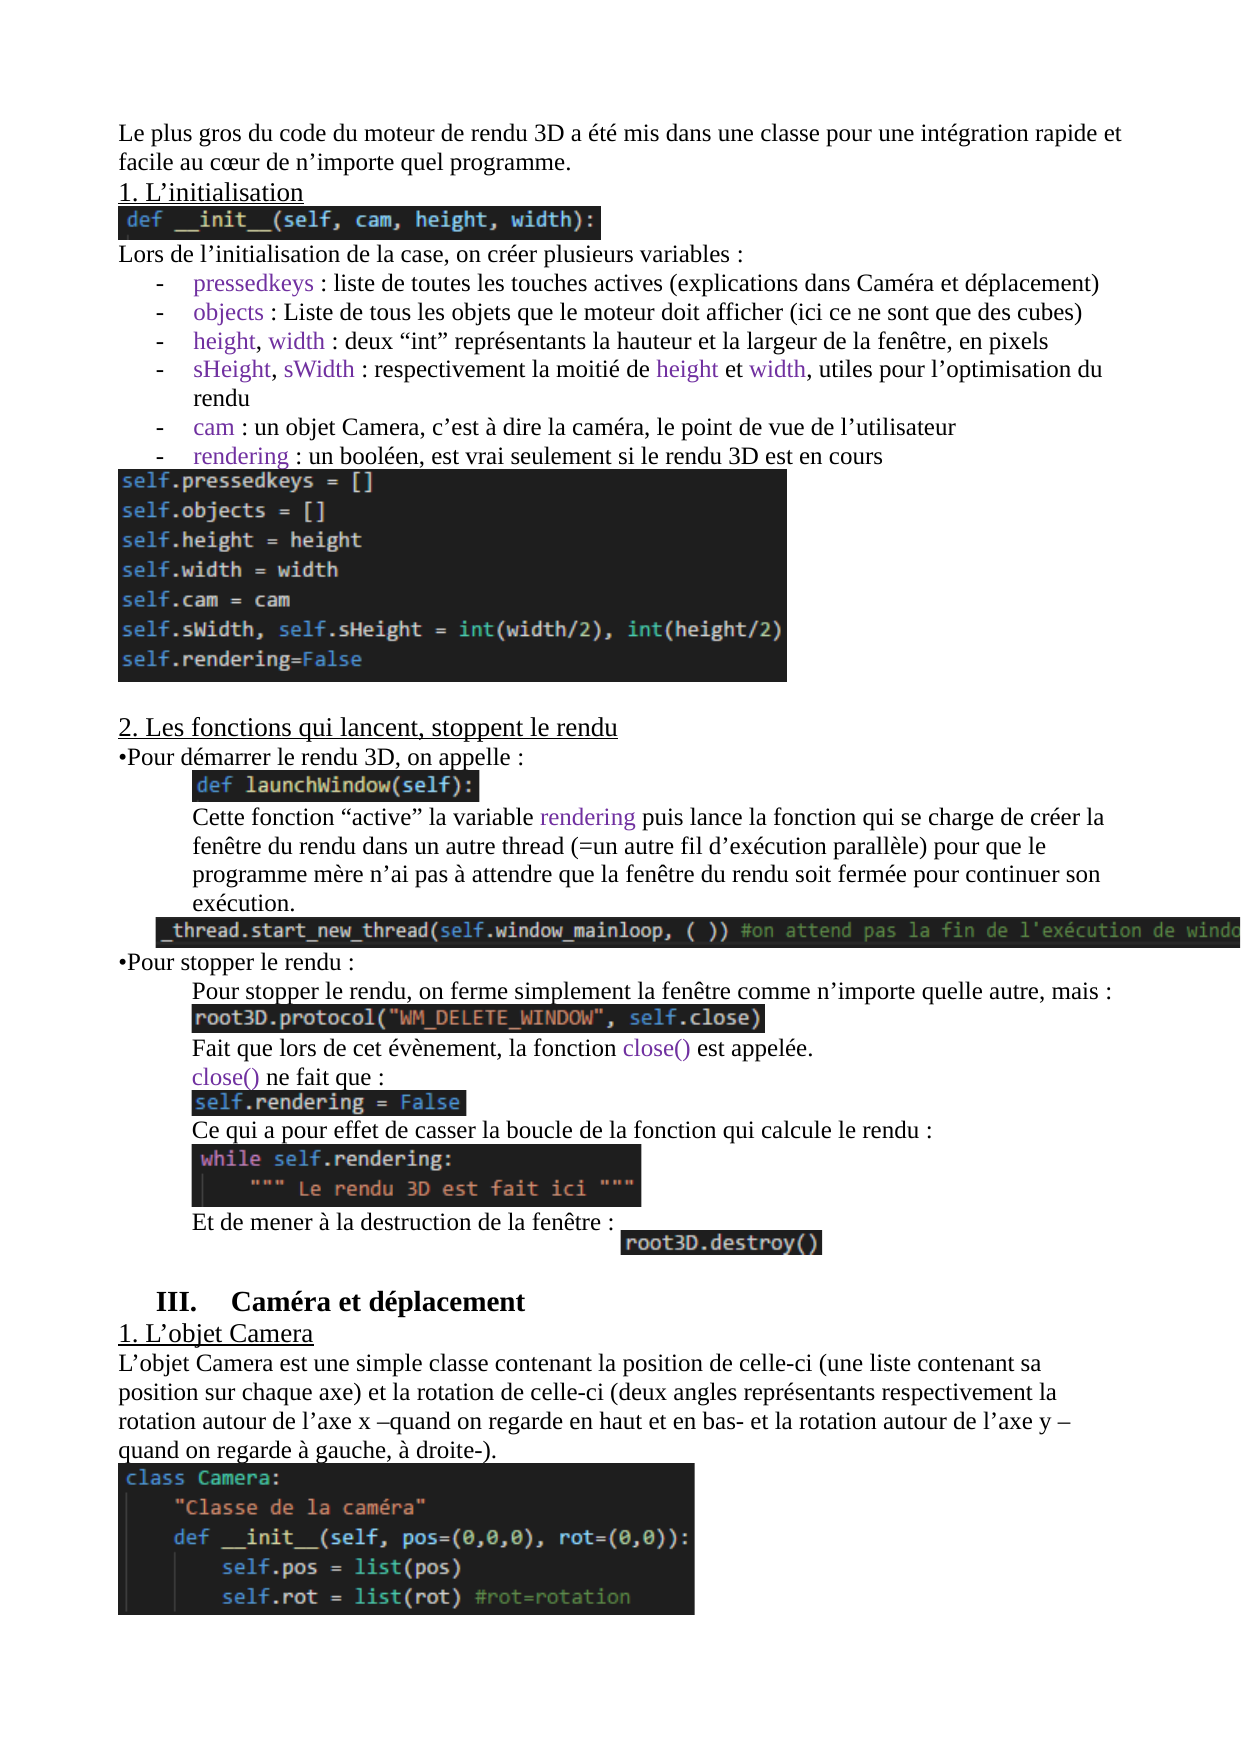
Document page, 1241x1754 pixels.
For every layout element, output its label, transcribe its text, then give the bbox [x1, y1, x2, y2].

list rendering : un booléen, est vrai seulement si le rendu 3D est en cours [156, 441, 1122, 469]
list Caméra et déplacement [156, 1284, 1122, 1317]
text 1. L’objet Camera [118, 1317, 1122, 1348]
text Ce qui a pour effet de casser la boucle de la fonction qui calcule le rendu : [192, 1115, 1122, 1144]
list pressedkeys : liste de toutes les touches actives (explications dans Caméra et déplacement) [156, 268, 1122, 297]
list sHeight, sWidth : respectivement la moitié de height et width, utiles pour l’optimisation du rendu [156, 354, 1122, 412]
text Le plus gros du code du moteur de rendu 3D a été mis dans une classe pour une intégration rapide et facile au cœur de n’importe quel programme. [118, 118, 1122, 176]
text •Pour démarrer le rendu 3D, on appelle : [118, 742, 1122, 771]
text 1. L’initialisation [118, 176, 1122, 207]
text close() ne fait que : [192, 1062, 1122, 1090]
text Fait que lors de cet évènement, la fonction close() est appelée. [192, 1033, 1122, 1062]
list height, width : deux “int” représentants la hauteur et la largeur de la fenêtre, en pixels [156, 326, 1122, 354]
list objects : Liste de tous les objets que le moteur doit afficher (ici ce ne sont que des cubes) [156, 297, 1122, 326]
list cam : un objet Camera, c’est à dire la caméra, le point de vue de l’utilisateur [156, 412, 1122, 441]
text 2. Les fonctions qui lancent, stoppent le rendu [118, 711, 1122, 742]
text Cette fonction “active” la variable rendering puis lance la fonction qui se charge de créer la fenêtre du rendu dans un autre thread (=un autre fil d’exécution parallèle) pour que le programme mère n’ai pas à attendre que la fenêtre du rendu soit fermée pour continuer son exécution. [192, 802, 1122, 917]
text •Pour stopper le rendu : [118, 947, 1122, 976]
text Et de mener à la destruction de la fenêtre : [192, 1207, 1122, 1255]
text Pour stopper le rendu, on ferme simplement la fenêtre comme n’importe quelle autre, mais : [192, 976, 1122, 1033]
text L’objet Camera est une simple classe contenant la position de celle-ci (une liste contenant sa position sur chaque axe) et la rotation de celle-ci (deux angles représentants respectivement la rotation autour de l’axe x –quand on regarde en haut et en bas- et la rotation autour de l’axe y –quand on regarde à gauche, à droite-). [118, 1348, 1122, 1463]
text Lors de l’initialisation de la case, on créer plusieurs variables : [118, 239, 1122, 268]
